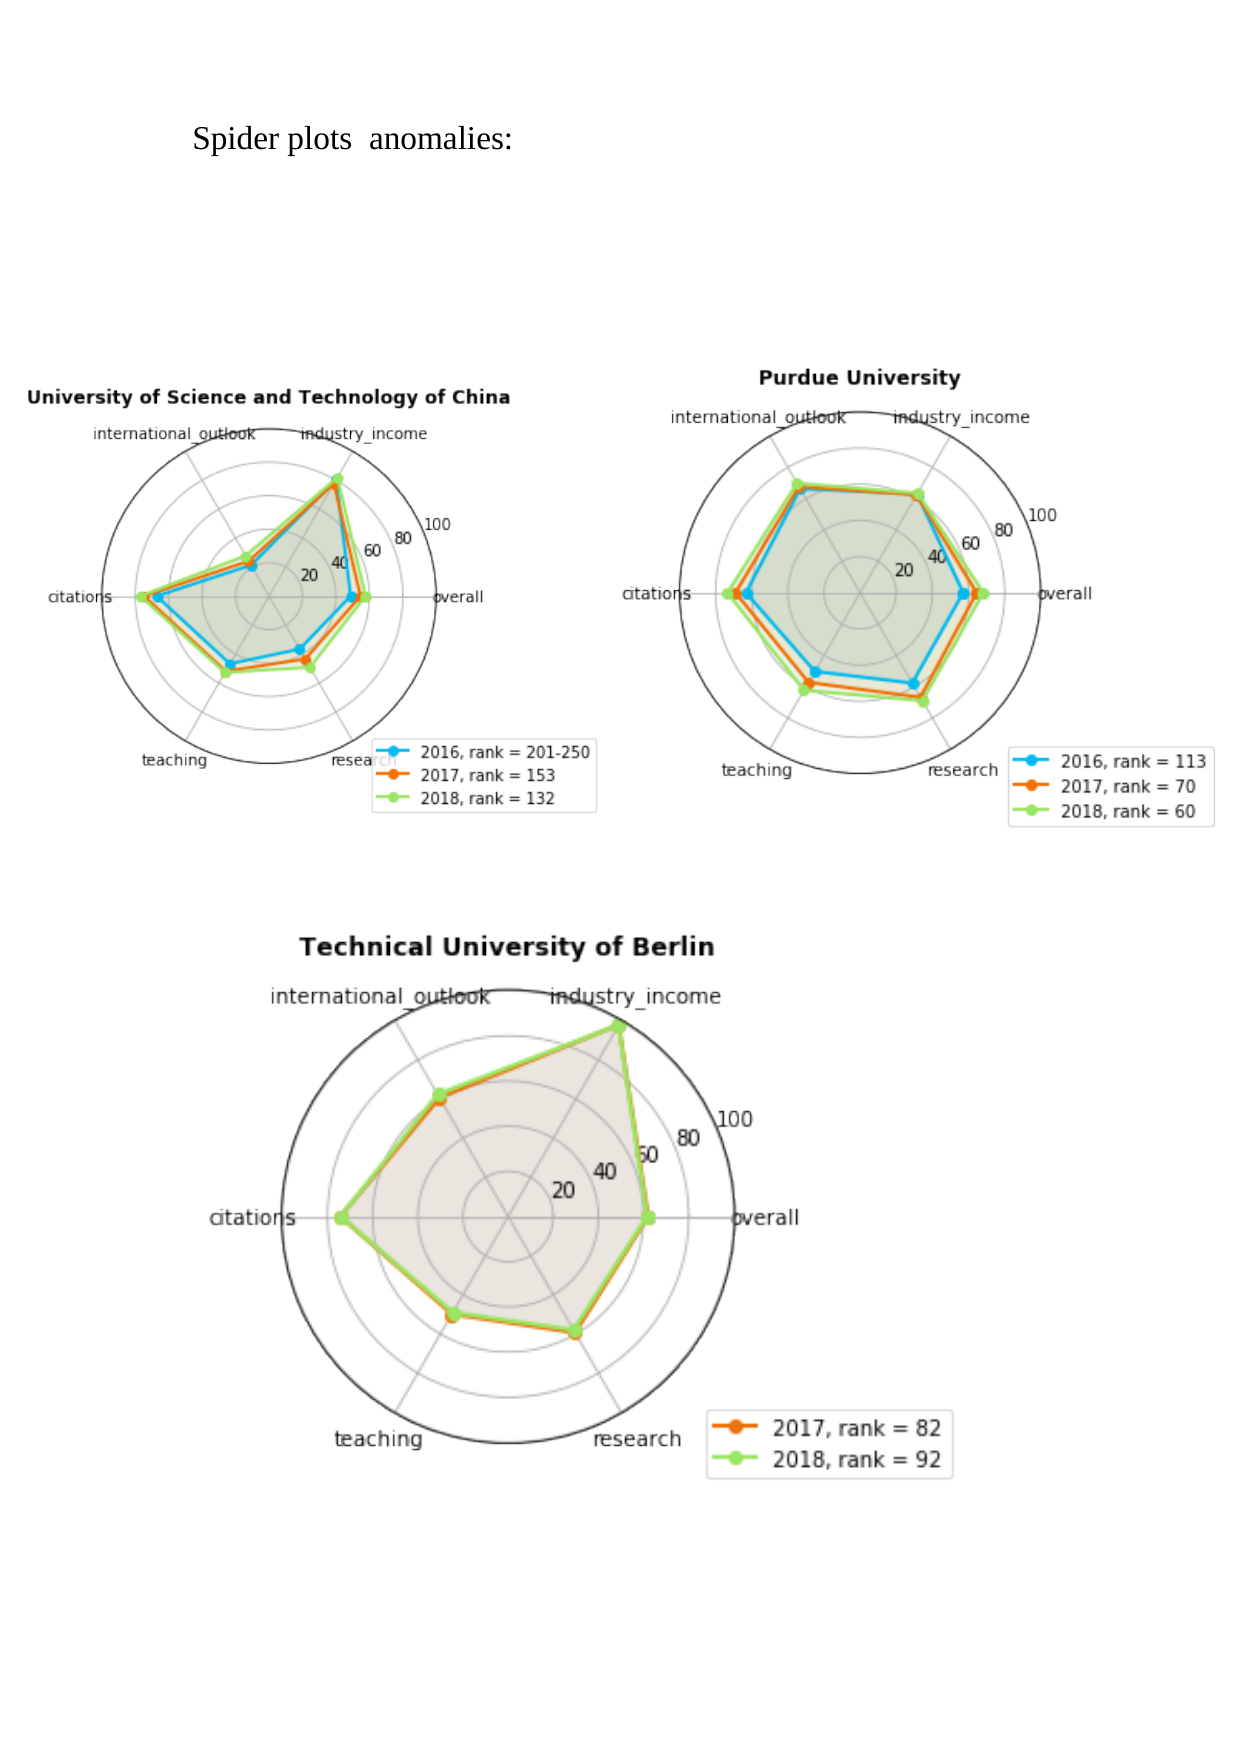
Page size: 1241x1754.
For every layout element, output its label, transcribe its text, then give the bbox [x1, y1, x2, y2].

picture [609, 358, 1223, 838]
picture [16, 378, 607, 823]
picture [193, 921, 965, 1493]
text Spider plots anomalies: [118, 118, 1122, 156]
